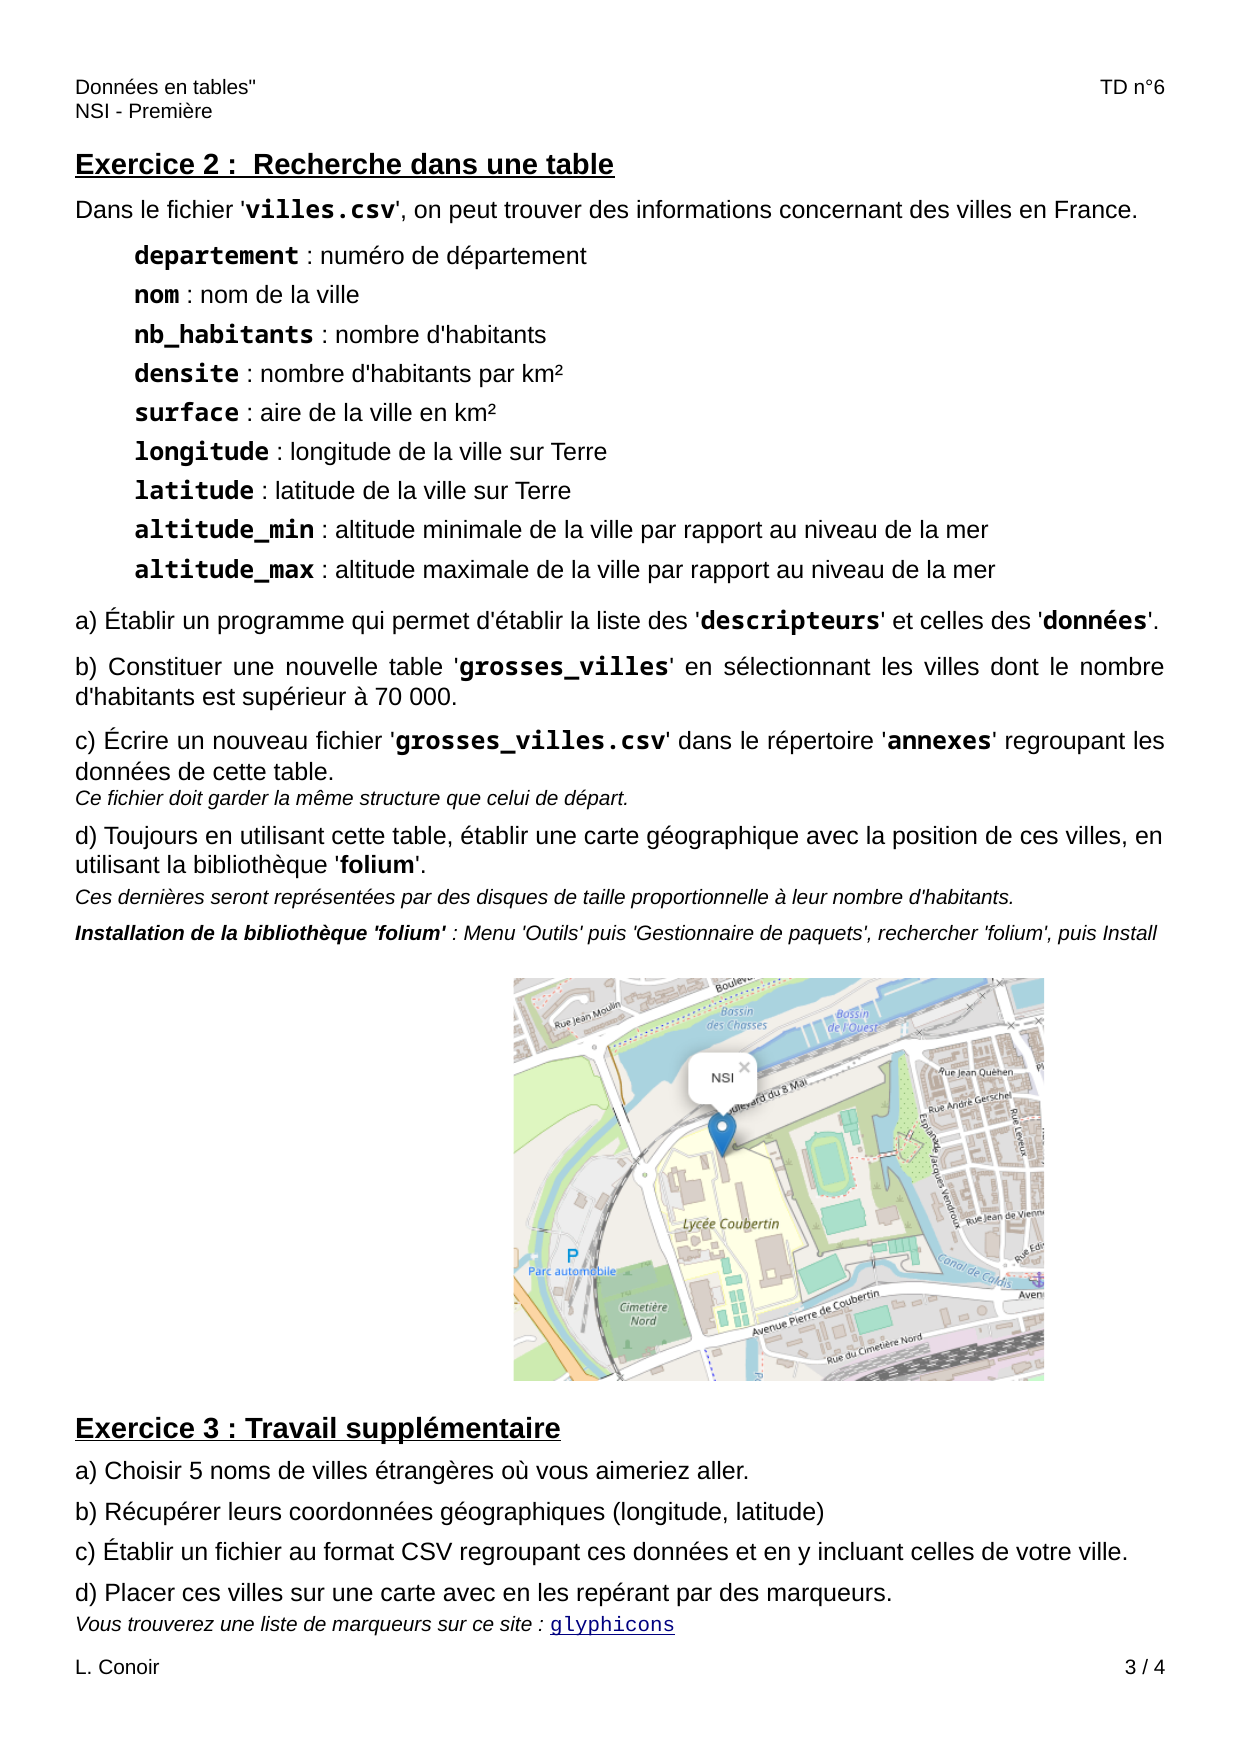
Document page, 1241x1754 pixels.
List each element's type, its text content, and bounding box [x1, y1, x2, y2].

text Ce fichier doit garder la même structure que celui de départ. [75, 786, 1165, 809]
text c) Écrire un nouveau fichier 'grosses_villes.csv' dans le répertoire 'annexes' regroupant les données de cette table. [75, 723, 1165, 786]
picture [513, 978, 1045, 1381]
text Exercice 2 : Recherche dans une table [75, 147, 1165, 180]
text a) Choisir 5 noms de villes étrangères où vous aimeriez aller. [75, 1456, 1165, 1485]
text latitude : latitude de la ville sur Terre [134, 473, 1165, 507]
text b) Récupérer leurs coordonnées géographiques (longitude, latitude) [75, 1496, 1165, 1525]
text d) Placer ces villes sur une carte avec en les repérant par des marqueurs. [75, 1577, 1165, 1606]
text nom : nom de la ville [134, 277, 1165, 311]
text nb_habitants : nombre d'habitants [134, 316, 1165, 350]
text d) Toujours en utilisant cette table, établir une carte géographique avec la position de ces villes, en utilisant la bibliothèque 'folium'. [75, 821, 1165, 879]
text b) Constituer une nouvelle table 'grosses_villes' en sélectionnant les villes dont le nombre d'habitants est supérieur à 70 000. [75, 648, 1165, 711]
text Installation de la bibliothèque 'folium' : Menu 'Outils' puis 'Gestionnaire de paquets', rechercher 'folium', puis Install [75, 920, 1165, 944]
text Exercice 3 : Travail supplémentaire [75, 1411, 1165, 1444]
text surface : aire de la ville en km² [134, 395, 1165, 429]
text altitude_max : altitude maximale de la ville par rapport au niveau de la mer [134, 551, 1165, 585]
text c) Établir un fichier au format CSV regroupant ces données et en y incluant celles de votre ville. [75, 1537, 1165, 1566]
text departement : numéro de département [134, 238, 1165, 272]
text densite : nombre d'habitants par km² [134, 356, 1165, 389]
text Dans le fichier 'villes.csv', on peut trouver des informations concernant des villes en France. [75, 192, 1165, 226]
text a) Établir un programme qui permet d'établir la liste des 'descripteurs' et celles des 'données'. [75, 602, 1165, 636]
text Vous trouverez une liste de marqueurs sur ce site : glyphicons [75, 1612, 1165, 1638]
text Ces dernières seront représentées par des disques de taille proportionnelle à leur nombre d'habitants. [75, 885, 1165, 909]
text altitude_min : altitude minimale de la ville par rapport au niveau de la mer [134, 512, 1165, 546]
text longitude : longitude de la ville sur Terre [134, 434, 1165, 468]
